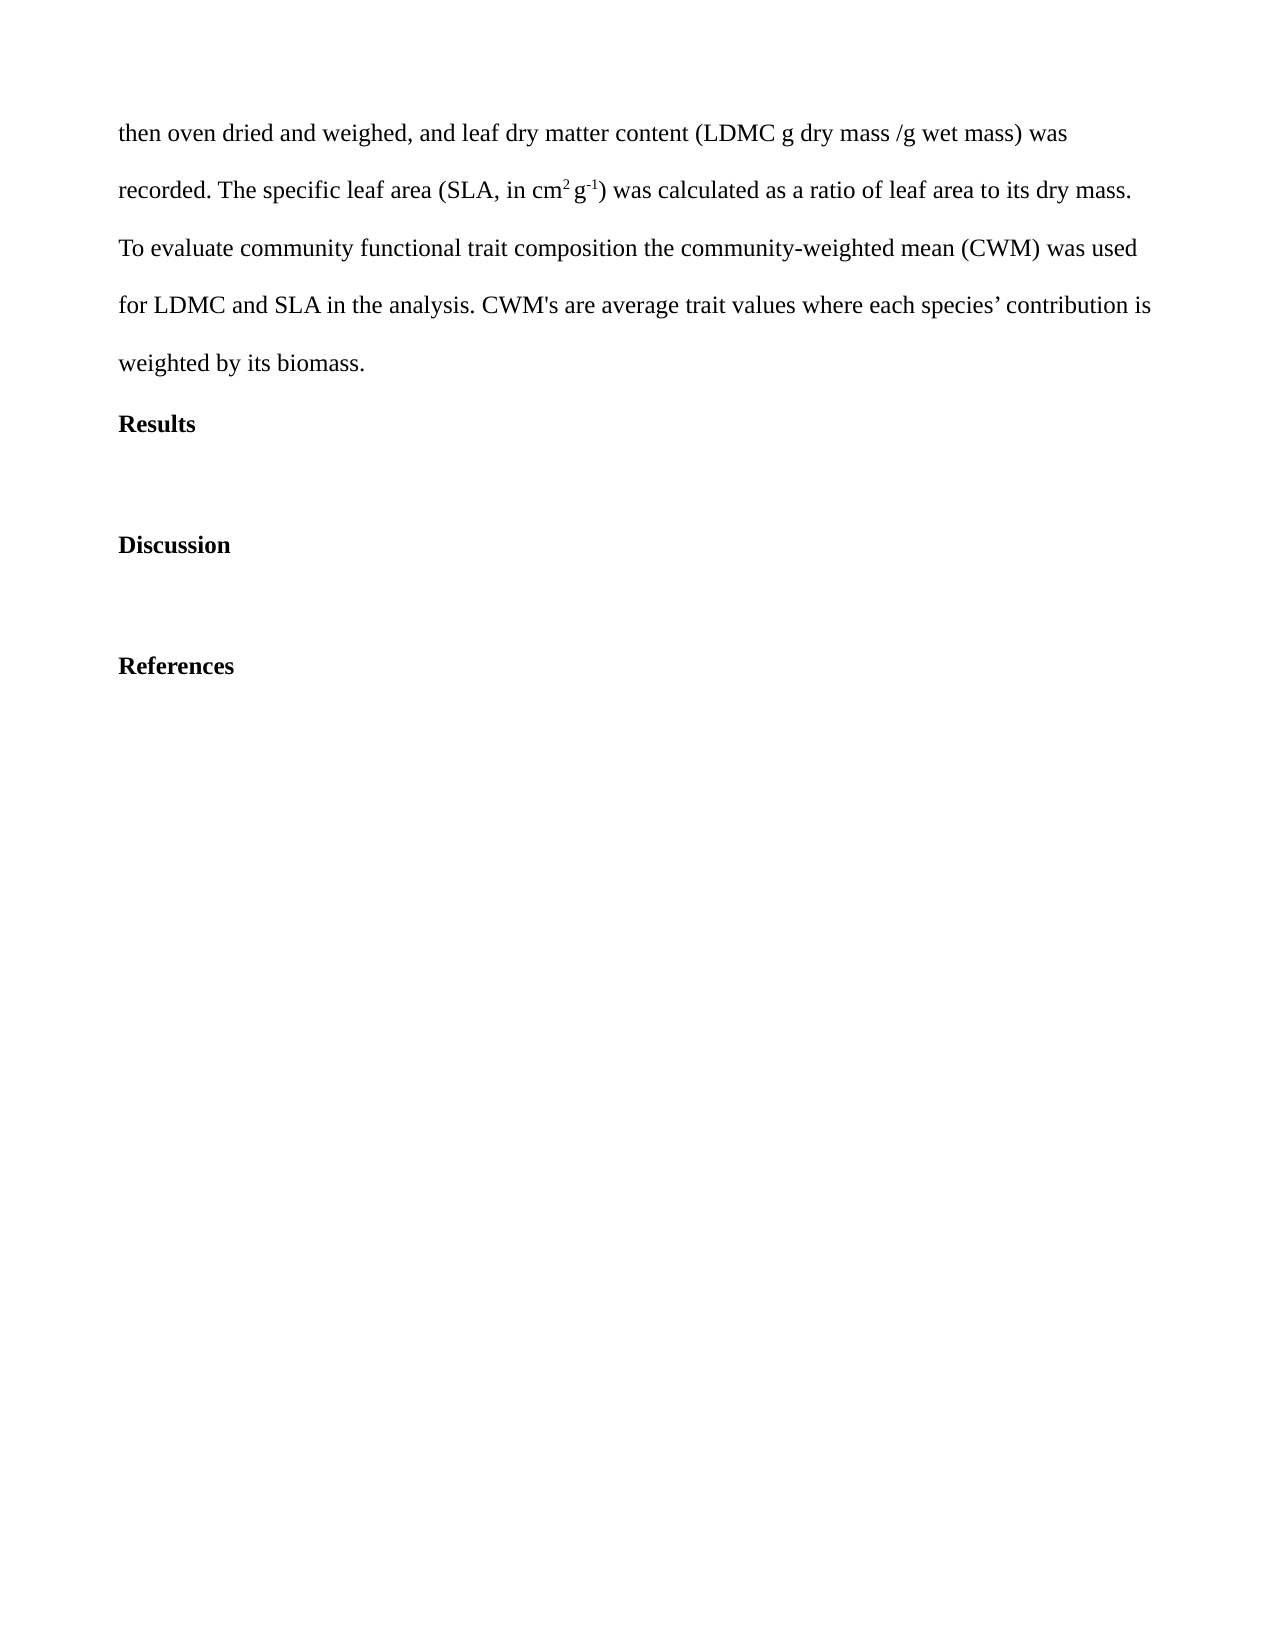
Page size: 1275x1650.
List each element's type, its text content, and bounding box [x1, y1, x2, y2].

text Results [118, 409, 1157, 437]
text Discussion [118, 530, 1157, 558]
text then oven dried and weighed, and leaf dry matter content (LDMC g dry mass /g wet mass) was recorded. The specific leaf area (SLA, in cm2 g-1) was calculated as a ratio of leaf area to its dry mass. To evaluate community functional trait composition the community-weighted mean (CWM) was used for LDMC and SLA in the analysis. CWM's are average trait values where each species’ contribution is weighted by its biomass. [118, 118, 1157, 377]
text References [118, 651, 1157, 679]
